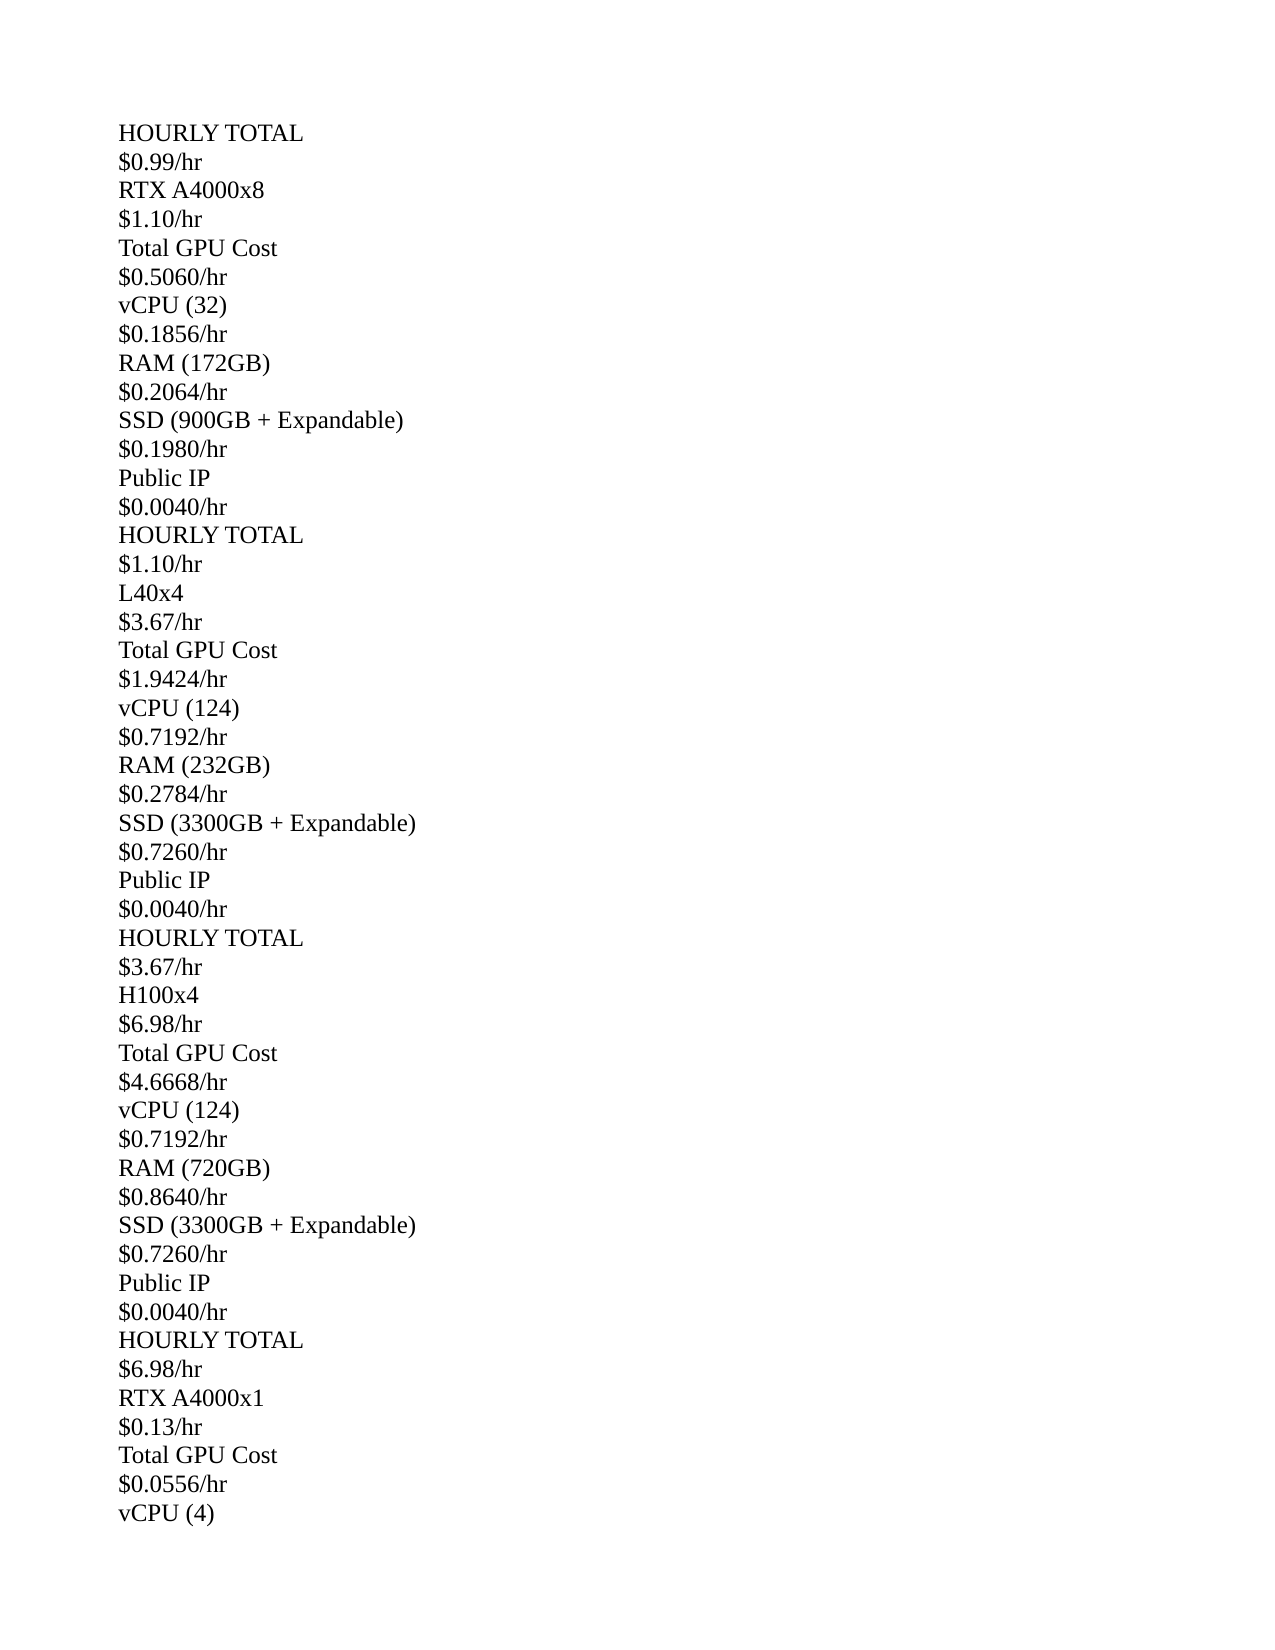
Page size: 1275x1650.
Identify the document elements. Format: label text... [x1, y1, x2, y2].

text $1.9424/hr [118, 664, 1157, 693]
text Public IP [118, 866, 1157, 894]
text $0.2784/hr [118, 779, 1157, 808]
text $1.10/hr [118, 204, 1157, 233]
text vCPU (124) [118, 1096, 1157, 1124]
text RAM (232GB) [118, 751, 1157, 779]
text $3.67/hr [118, 607, 1157, 636]
text $0.1856/hr [118, 319, 1157, 348]
text $6.98/hr [118, 1354, 1157, 1383]
text vCPU (124) [118, 693, 1157, 722]
text $0.7192/hr [118, 722, 1157, 751]
text $4.6668/hr [118, 1067, 1157, 1096]
text $3.67/hr [118, 952, 1157, 981]
text SSD (3300GB + Expandable) [118, 1211, 1157, 1239]
text Total GPU Cost [118, 636, 1157, 664]
text SSD (3300GB + Expandable) [118, 808, 1157, 837]
text $0.7192/hr [118, 1124, 1157, 1153]
text vCPU (4) [118, 1498, 1157, 1527]
text vCPU (32) [118, 291, 1157, 319]
text $0.7260/hr [118, 837, 1157, 866]
text $0.0040/hr [118, 492, 1157, 521]
text $6.98/hr [118, 1009, 1157, 1038]
text HOURLY TOTAL [118, 521, 1157, 549]
text Total GPU Cost [118, 1441, 1157, 1469]
text $0.2064/hr [118, 377, 1157, 406]
text Total GPU Cost [118, 233, 1157, 262]
text $0.0040/hr [118, 894, 1157, 923]
text HOURLY TOTAL [118, 118, 1157, 147]
text Total GPU Cost [118, 1038, 1157, 1067]
text RTX A4000x8 [118, 176, 1157, 204]
text $0.0556/hr [118, 1469, 1157, 1498]
text $0.0040/hr [118, 1297, 1157, 1326]
text RAM (172GB) [118, 348, 1157, 377]
text HOURLY TOTAL [118, 1326, 1157, 1354]
text Public IP [118, 1268, 1157, 1297]
text $0.8640/hr [118, 1182, 1157, 1211]
text HOURLY TOTAL [118, 923, 1157, 952]
text Public IP [118, 463, 1157, 492]
text $0.13/hr [118, 1412, 1157, 1441]
text $0.99/hr [118, 147, 1157, 176]
text RTX A4000x1 [118, 1383, 1157, 1412]
text $0.7260/hr [118, 1239, 1157, 1268]
text $0.5060/hr [118, 262, 1157, 291]
text L40x4 [118, 578, 1157, 607]
text $1.10/hr [118, 549, 1157, 578]
text SSD (900GB + Expandable) [118, 406, 1157, 434]
text H100x4 [118, 981, 1157, 1009]
text RAM (720GB) [118, 1153, 1157, 1182]
text $0.1980/hr [118, 434, 1157, 463]
